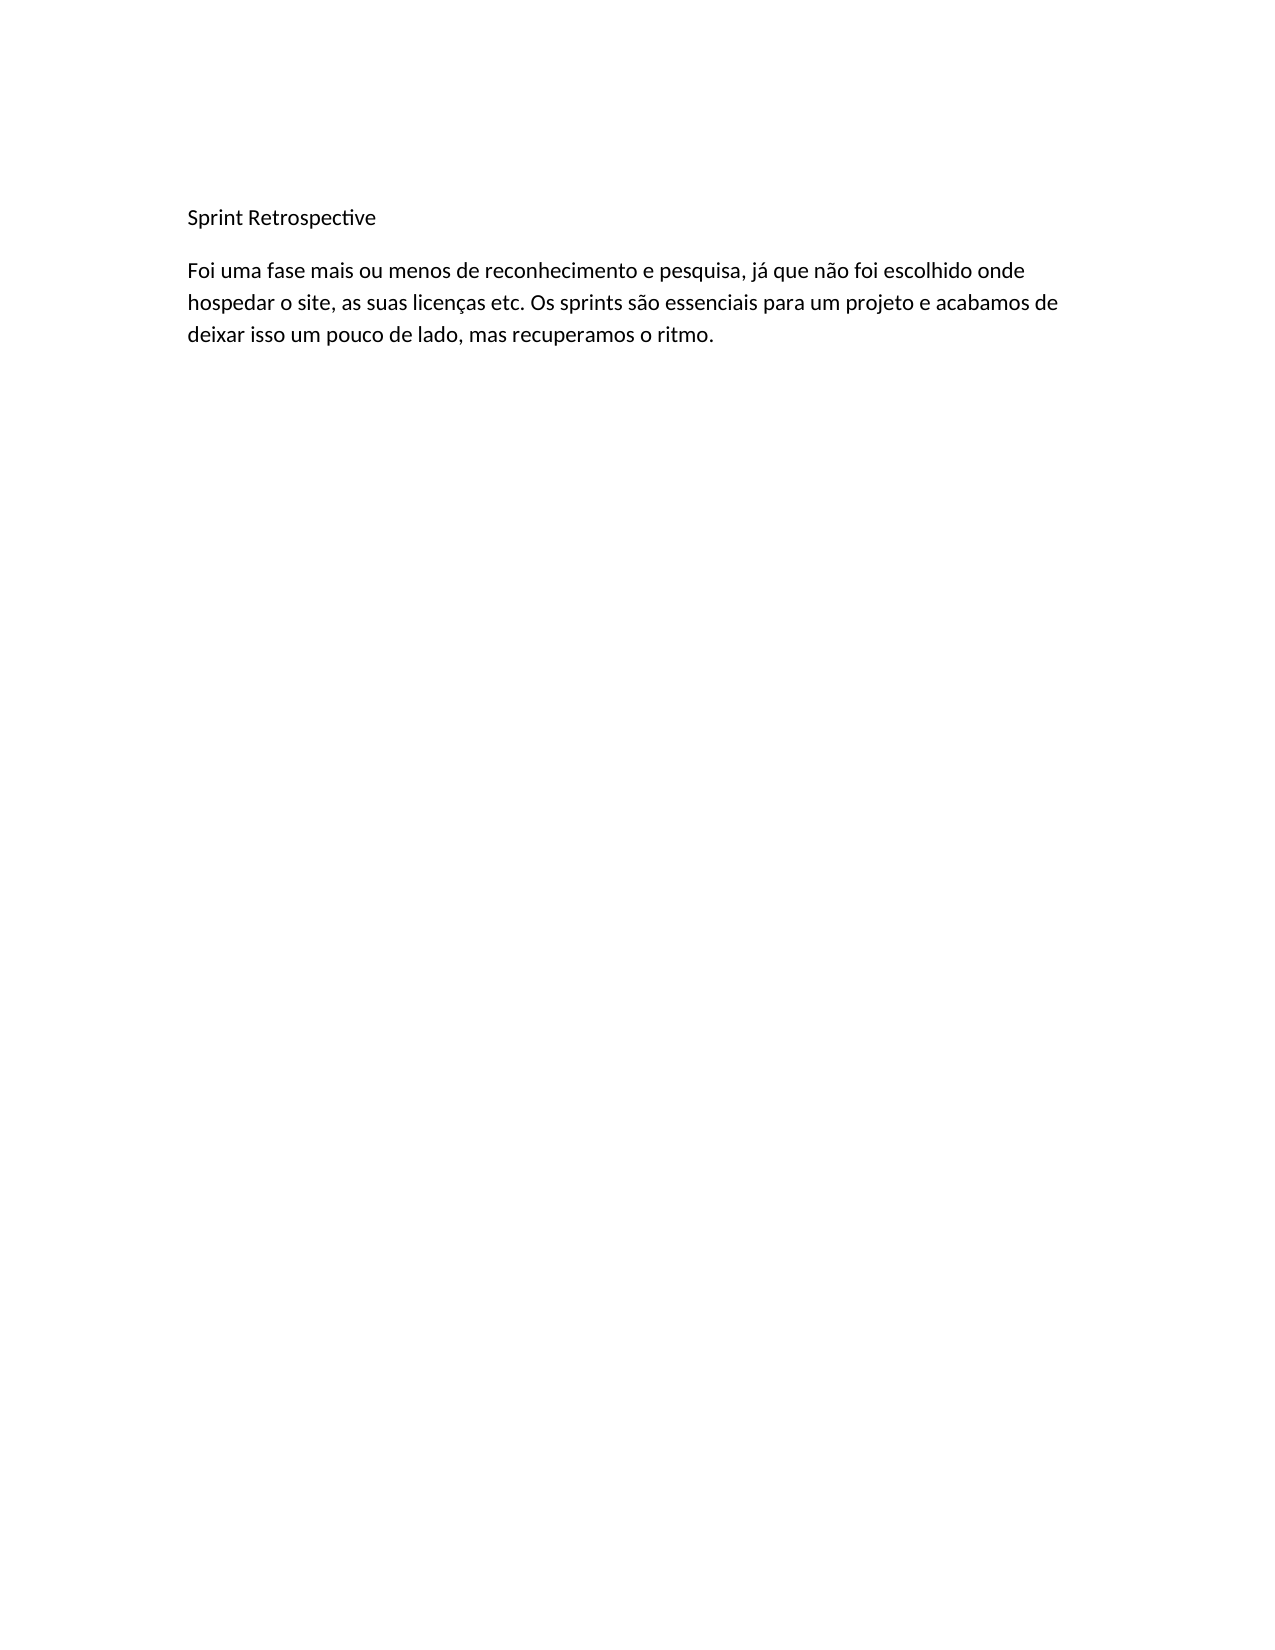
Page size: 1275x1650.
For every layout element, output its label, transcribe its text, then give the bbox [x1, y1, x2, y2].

text Foi uma fase mais ou menos de reconhecimento e pesquisa, já que não foi escolhido onde hospedar o site, as suas licenças etc. Os sprints são essenciais para um projeto e acabamos de deixar isso um pouco de lado, mas recuperamos o ritmo. [187, 256, 1087, 348]
text Sprint Retrospective [187, 203, 1087, 231]
